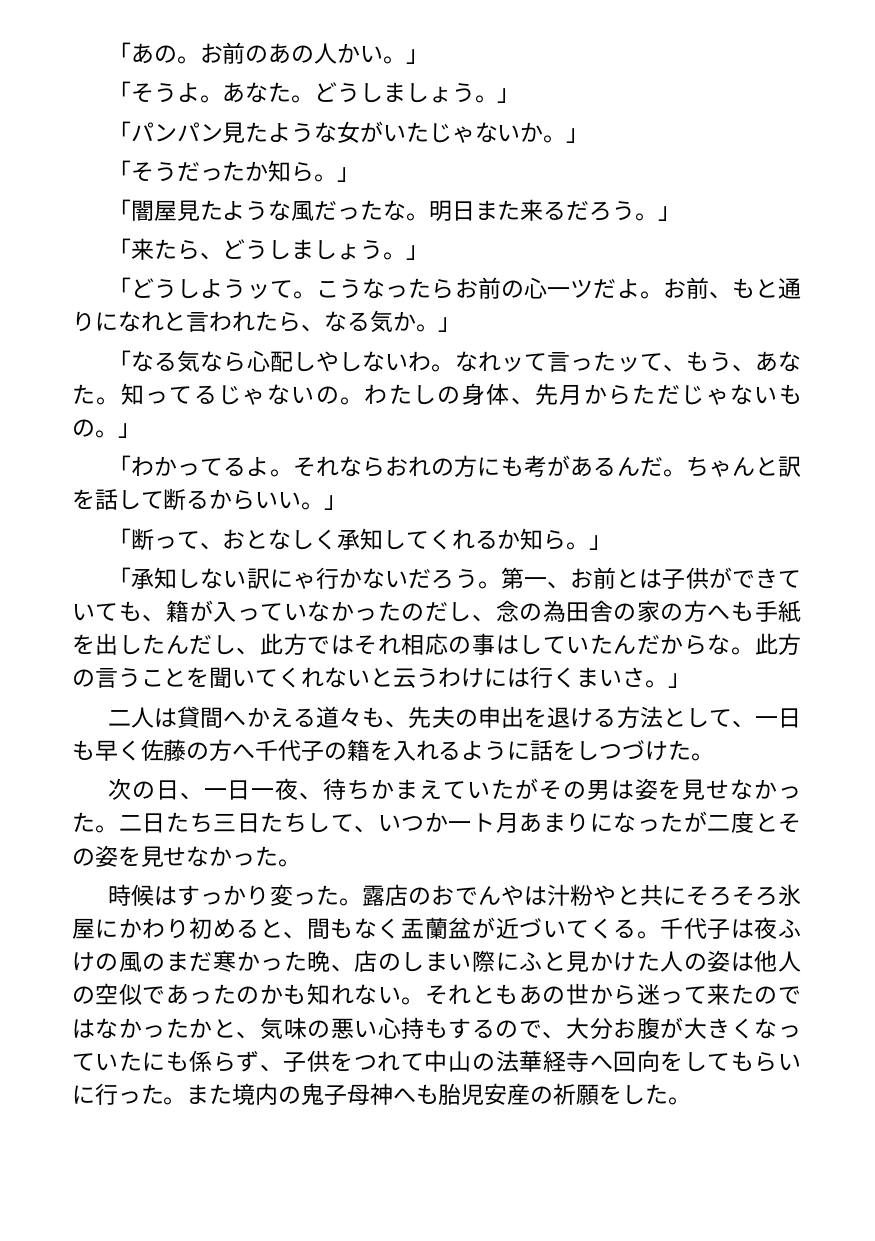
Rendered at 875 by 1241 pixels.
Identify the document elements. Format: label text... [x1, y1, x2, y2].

text 「そうだったか知ら。」 [72, 153, 802, 187]
text 「そうよ。あなた。どうしましょう。」 [72, 75, 802, 108]
text 二人は貸間へかえる道々も、先夫の申出を退ける方法として、一日も早く佐藤の方へ千代子の籍を入れるように話をしつづけた。 [72, 699, 802, 766]
text 「なる気なら心配しやしないわ。なれッて言ったッて、もう、あなた。知ってるじゃないの。わたしの身体、先月からただじゃないもの。」 [72, 343, 802, 443]
text 「わかってるよ。それならおれの方にも考があるんだ。ちゃんと訳を話して断るからいい。」 [72, 449, 802, 516]
text 「あの。お前のあの人かい。」 [72, 36, 802, 69]
text 「どうしようッて。こうなったらお前の心一ツだよ。お前、もと通りになれと言われたら、なる気か。」 [72, 271, 802, 337]
text 「来たら、どうしましょう。」 [72, 232, 802, 265]
text 次の日、一日一夜、待ちかまえていたがその男は姿を見せなかった。二日たち三日たちして、いつか一ト月あまりになったが二度とその姿を見せなかった。 [72, 772, 802, 872]
text 「承知しない訳にゃ行かないだろう。第一、お前とは子供ができていても、籍が入っていなかったのだし、念の為田舎の家の方へも手紙を出したんだし、此方ではそれ相応の事はしていたんだからな。此方の言うことを聞いてくれないと云うわけには行くまいさ。」 [72, 561, 802, 693]
text 「パンパン見たような女がいたじゃないか。」 [72, 114, 802, 148]
text 「断って、おとなしく承知してくれるか知ら。」 [72, 521, 802, 555]
text 時候はすっかり変った。露店のおでんやは汁粉やと共にそろそろ氷屋にかわり初めると、間もなく盂蘭盆が近づいてくる。千代子は夜ふけの風のまだ寒かった晩、店のしまい際にふと見かけた人の姿は他人の空似であったのかも知れない。それともあの世から迷って来たのではなかったかと、気味の悪い心持もするので、大分お腹が大きくなっていたにも係らず、子供をつれて中山の法華経寺へ回向をしてもらいに行った。また境内の鬼子母神へも胎児安産の祈願をした。 [72, 877, 802, 1110]
text 「闇屋見たような風だったな。明日また来るだろう。」 [72, 193, 802, 226]
